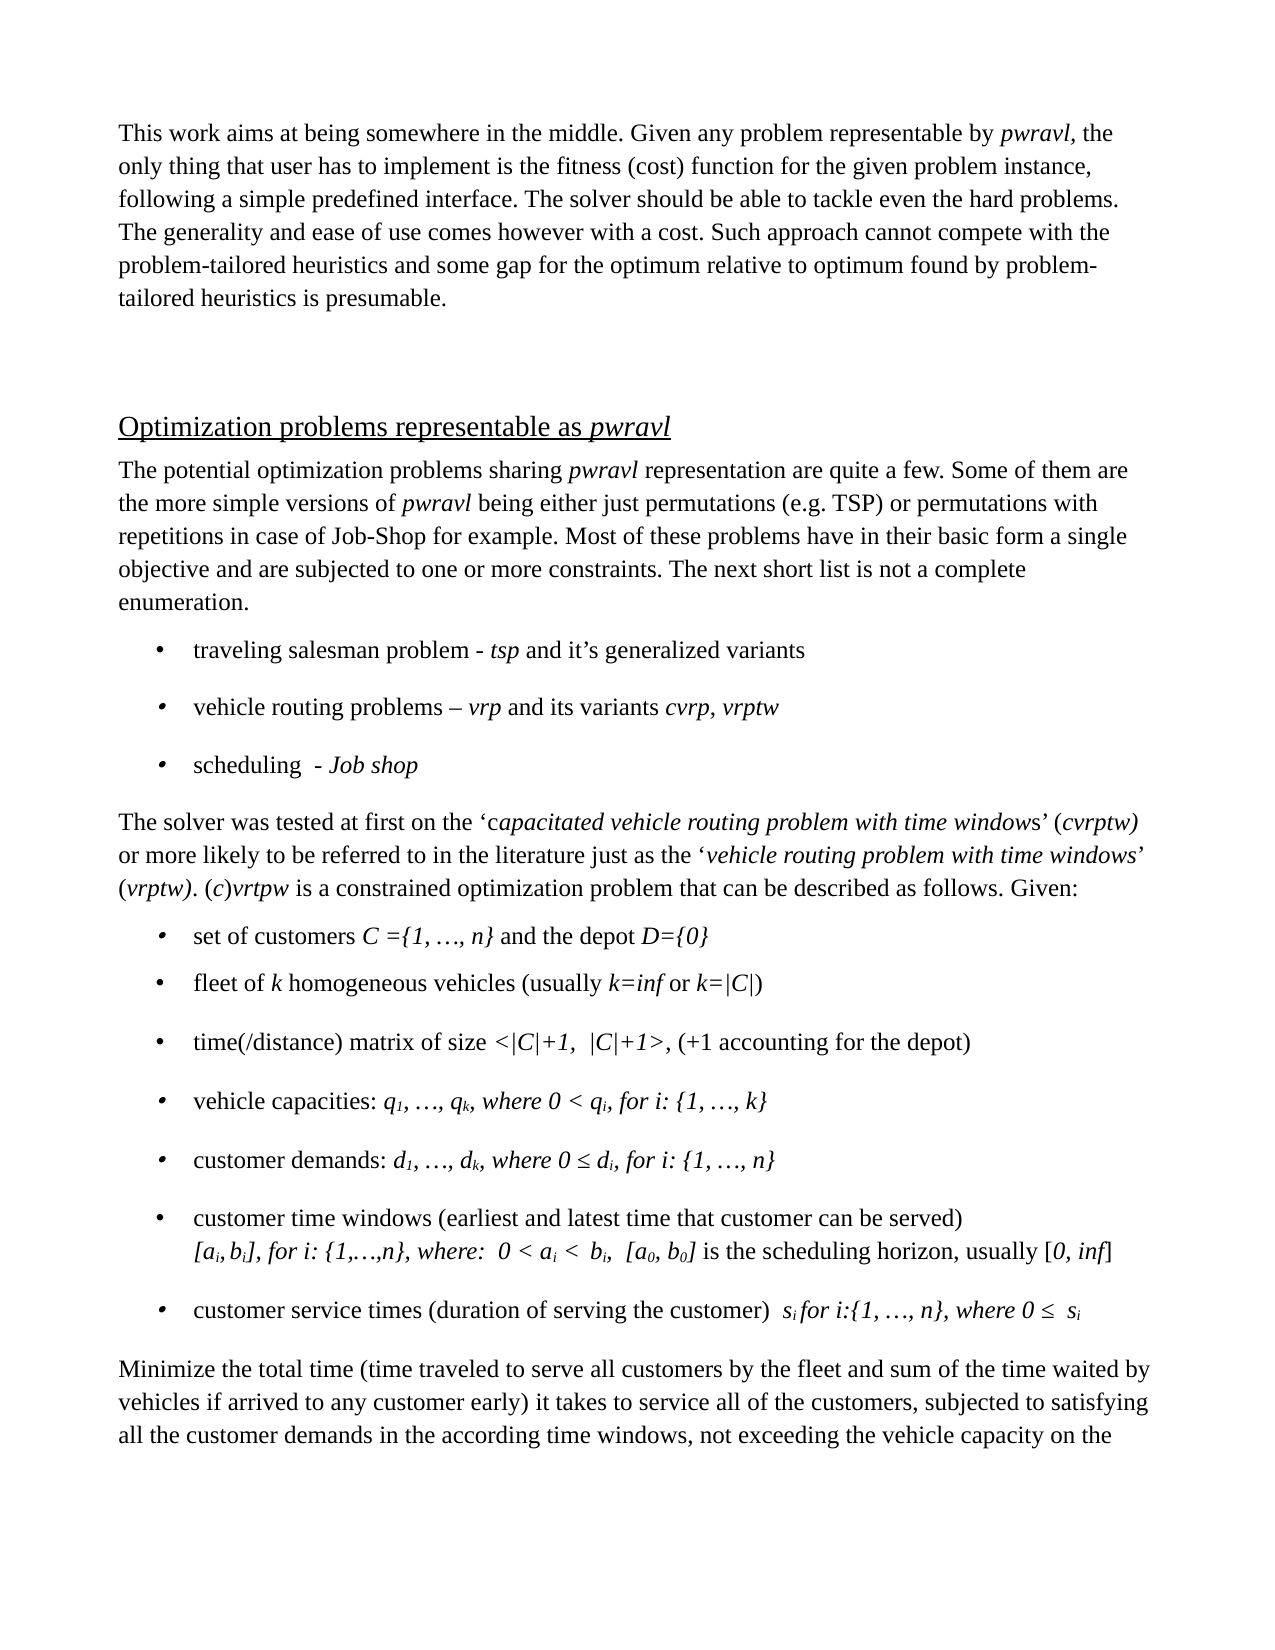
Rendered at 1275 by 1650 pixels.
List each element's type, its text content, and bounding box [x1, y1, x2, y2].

text The solver was tested at first on the ‘capacitated vehicle routing problem with time windows’ (cvrptw) or more likely to be referred to in the literature just as the ‘vehicle routing problem with time windows’ (vrptw). (c)vrtpw is a constrained optimization problem that can be described as follows. Given: [118, 807, 1157, 902]
list set of customers C ={1, …, n} and the depot D={0} [156, 921, 1157, 949]
list customer time windows (earliest and latest time that customer can be served) [ai, bi], for i: {1,…,n}, where: 0 < ai < bi, [a0, b0] is the scheduling horizon, usually [0, inf] [156, 1203, 1157, 1265]
text This work aims at being somewhere in the middle. Given any problem representable by pwravl, the only thing that user has to implement is the fitness (cost) function for the given problem instance, following a simple predefined interface. The solver should be able to tackle even the hard problems. The generality and ease of use comes however with a cost. Such approach cannot compete with the problem-tailored heuristics and some gap for the optimum relative to optimum found by problem-tailored heuristics is presumable. [118, 118, 1157, 312]
list customer demands: d1, …, dk, where 0 ≤ di, for i: {1, …, n} [156, 1145, 1157, 1173]
list scheduling - Job shop [156, 750, 1157, 778]
list time(/distance) matrix of size <|C|+1, |C|+1>, (+1 accounting for the depot) [156, 1027, 1157, 1056]
list vehicle capacities: q1, …, qk, where 0 < qi, for i: {1, …, k} [156, 1086, 1157, 1115]
list customer service times (duration of serving the customer) si for i:{1, …, n}, where 0 ≤ si [156, 1295, 1157, 1324]
text The potential optimization problems sharing pwravl representation are quite a few. Some of them are the more simple versions of pwravl being either just permutations (e.g. TSP) or permutations with repetitions in case of Job-Shop for example. Most of these problems have in their basic form a single objective and are subjected to one or more constraints. The next short list is not a complete enumeration. [118, 455, 1157, 616]
subtitle Optimization problems representable as pwravl [118, 409, 1157, 442]
list traveling salesman problem - tsp and it’s generalized variants [156, 635, 1157, 663]
list fleet of k homogeneous vehicles (usually k=inf or k=|C|) [156, 968, 1157, 997]
list vehicle routing problems – vrp and its variants cvrp, vrptw [156, 692, 1157, 721]
text Minimize the total time (time traveled to serve all customers by the fleet and sum of the time waited by vehicles if arrived to any customer early) it takes to service all of the customers, subjected to satisfying all the customer demands in the according time windows, not exceeding the vehicle capacity on the [118, 1354, 1157, 1449]
